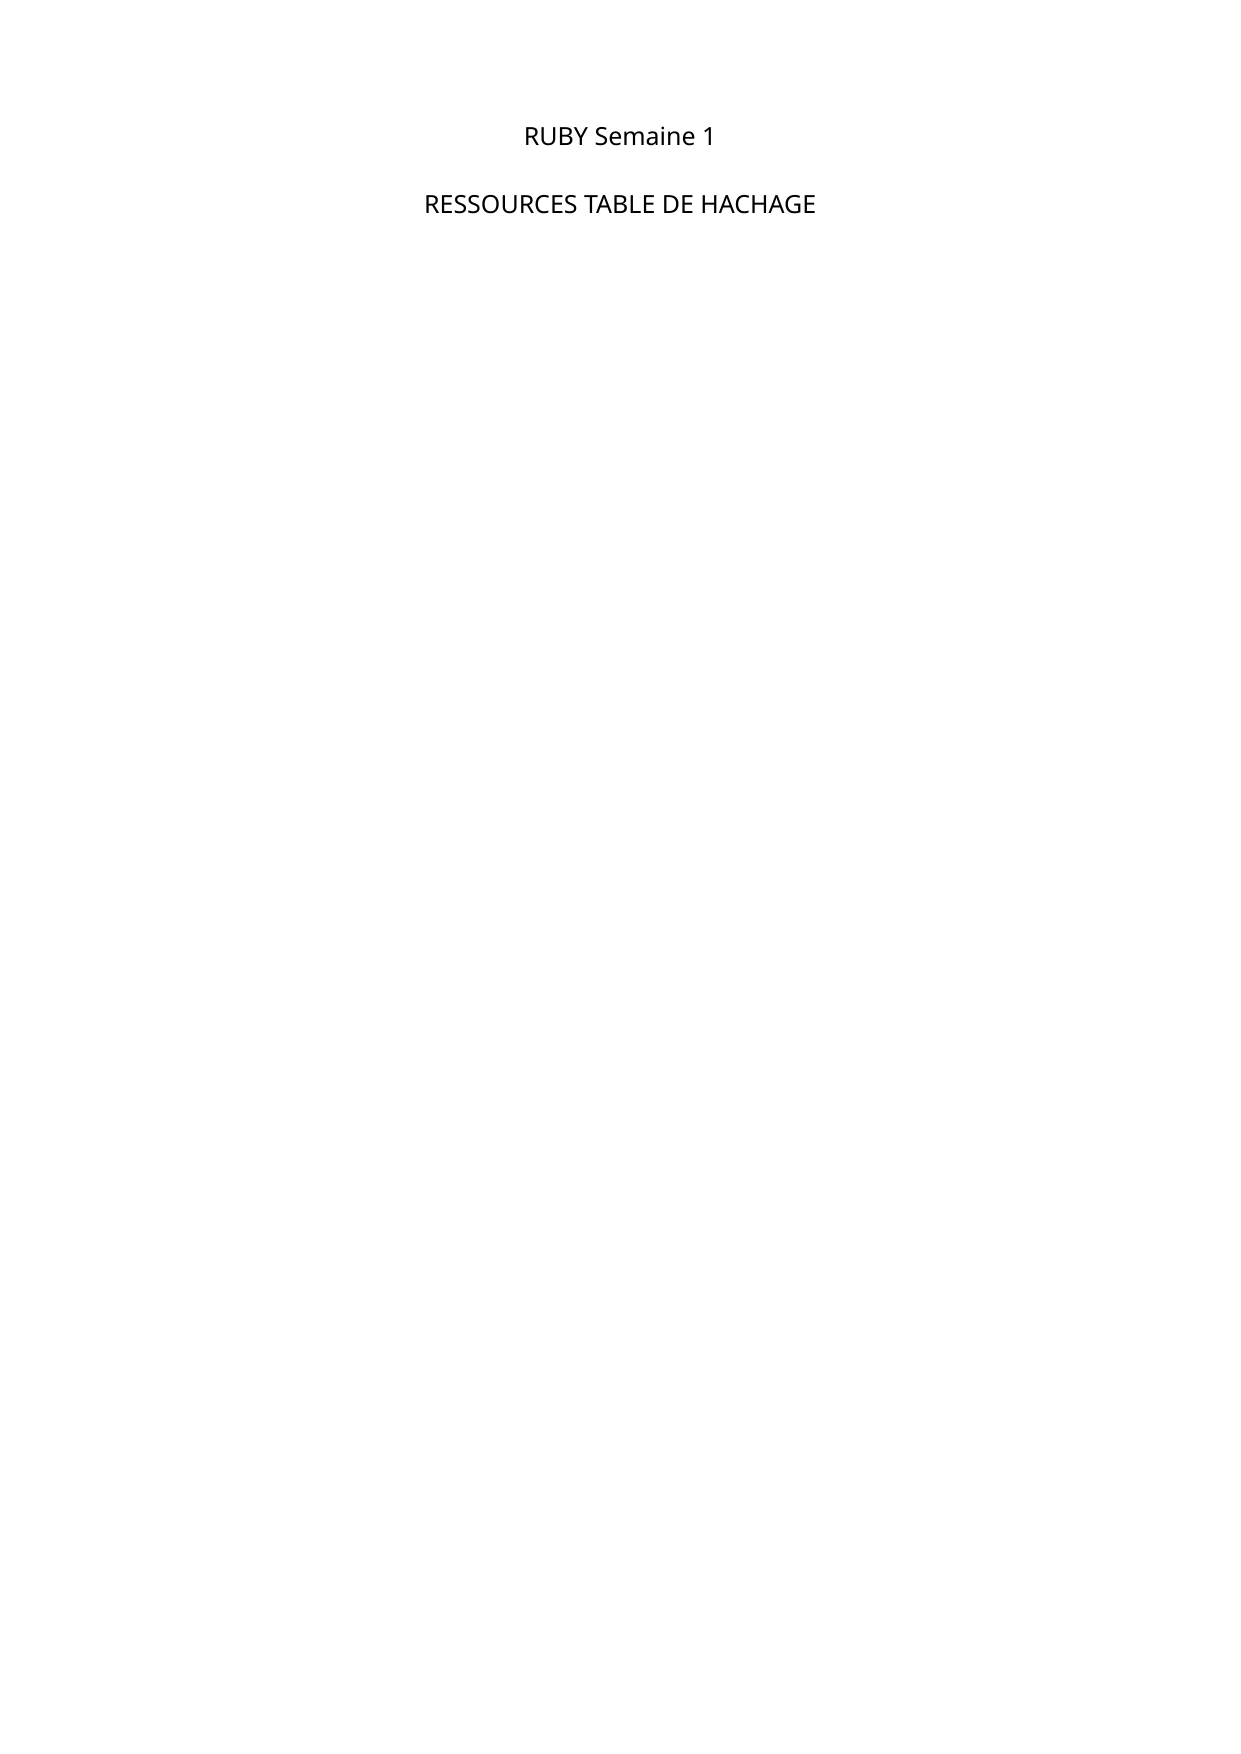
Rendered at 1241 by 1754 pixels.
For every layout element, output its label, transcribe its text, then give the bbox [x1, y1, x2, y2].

text RESSOURCES TABLE DE HACHAGE [118, 186, 1122, 220]
text RUBY Semaine 1 [118, 118, 1122, 152]
